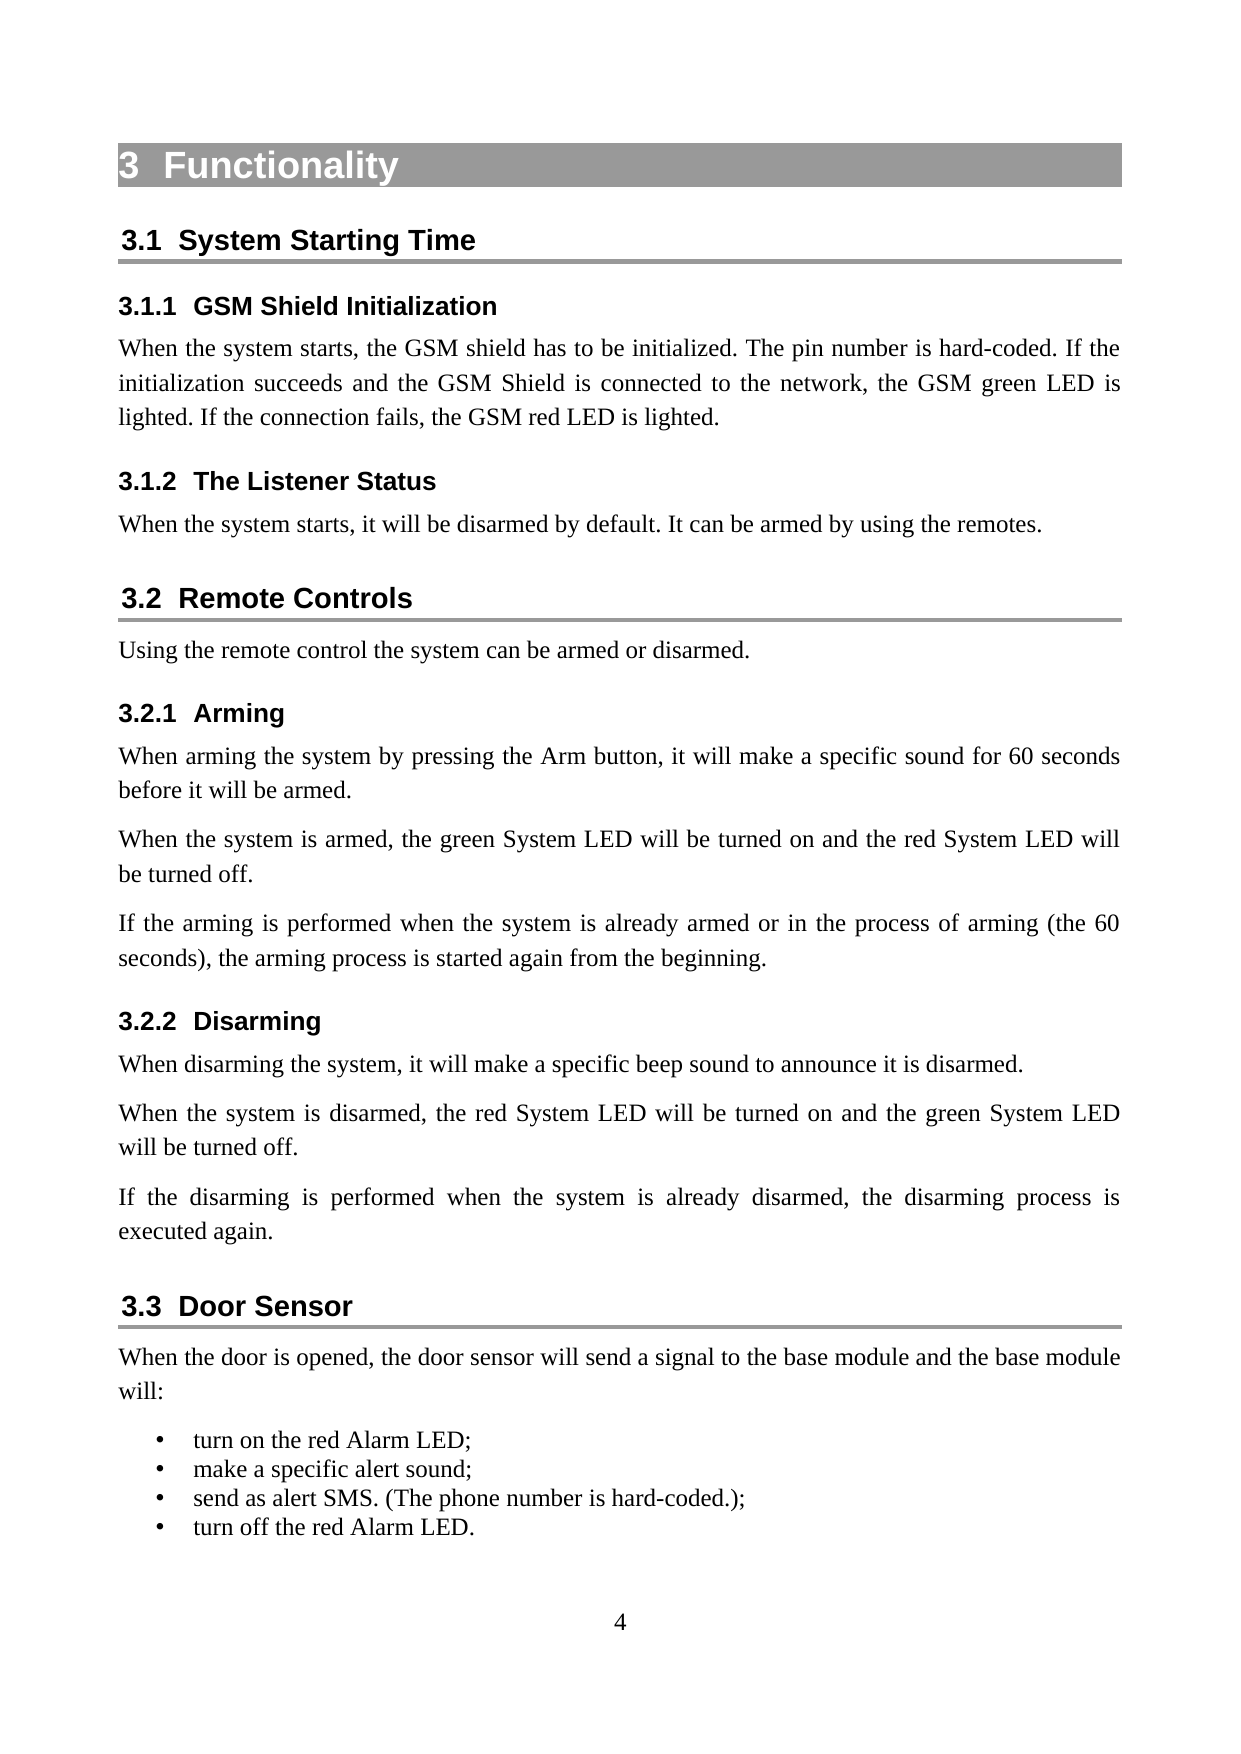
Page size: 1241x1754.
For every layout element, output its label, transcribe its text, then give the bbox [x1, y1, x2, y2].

subtitle Functionality [118, 143, 1122, 187]
list make a specific alert sound; [156, 1454, 1122, 1483]
text Using the remote control the system can be armed or disarmed. [118, 635, 1122, 663]
text If the arming is performed when the system is already armed or in the process of arming (the 60 seconds), the arming process is started again from the beginning. [118, 908, 1122, 971]
list turn on the red Alarm LED; [156, 1426, 1122, 1454]
text When arming the system by pressing the Arm button, it will make a specific sound for 60 seconds before it will be armed. [118, 741, 1122, 804]
list turn off the red Alarm LED. [156, 1512, 1122, 1541]
subtitle Disarming [118, 1006, 1122, 1036]
subtitle GSM Shield Initialization [118, 291, 1122, 321]
text When the system is armed, the green System LED will be turned on and the red System LED will be turned off. [118, 824, 1122, 888]
text When the system starts, the GSM shield has to be initialized. The pin number is hard-coded. If the initialization succeeds and the GSM Shield is connected to the network, the GSM green LED is lighted. If the connection fails, the GSM red LED is lighted. [118, 333, 1122, 431]
text When the door is opened, the door sensor will send a signal to the base module and the base module will: [118, 1342, 1122, 1405]
subtitle Remote Controls [118, 579, 1122, 618]
list send as alert SMS. (The phone number is hard-coded.); [156, 1483, 1122, 1512]
text When the system is disarmed, the red System LED will be turned on and the green System LED will be turned off. [118, 1098, 1122, 1161]
subtitle Door Sensor [118, 1286, 1122, 1325]
text When the system starts, it will be disarmed by default. It can be armed by using the remotes. [118, 509, 1122, 537]
subtitle Arming [118, 698, 1122, 728]
text When disarming the system, it will make a specific beep sound to announce it is disarmed. [118, 1049, 1122, 1078]
subtitle The Listener Status [118, 466, 1122, 496]
subtitle System Starting Time [118, 220, 1122, 259]
text If the disarming is performed when the system is already disarmed, the disarming process is executed again. [118, 1182, 1122, 1245]
